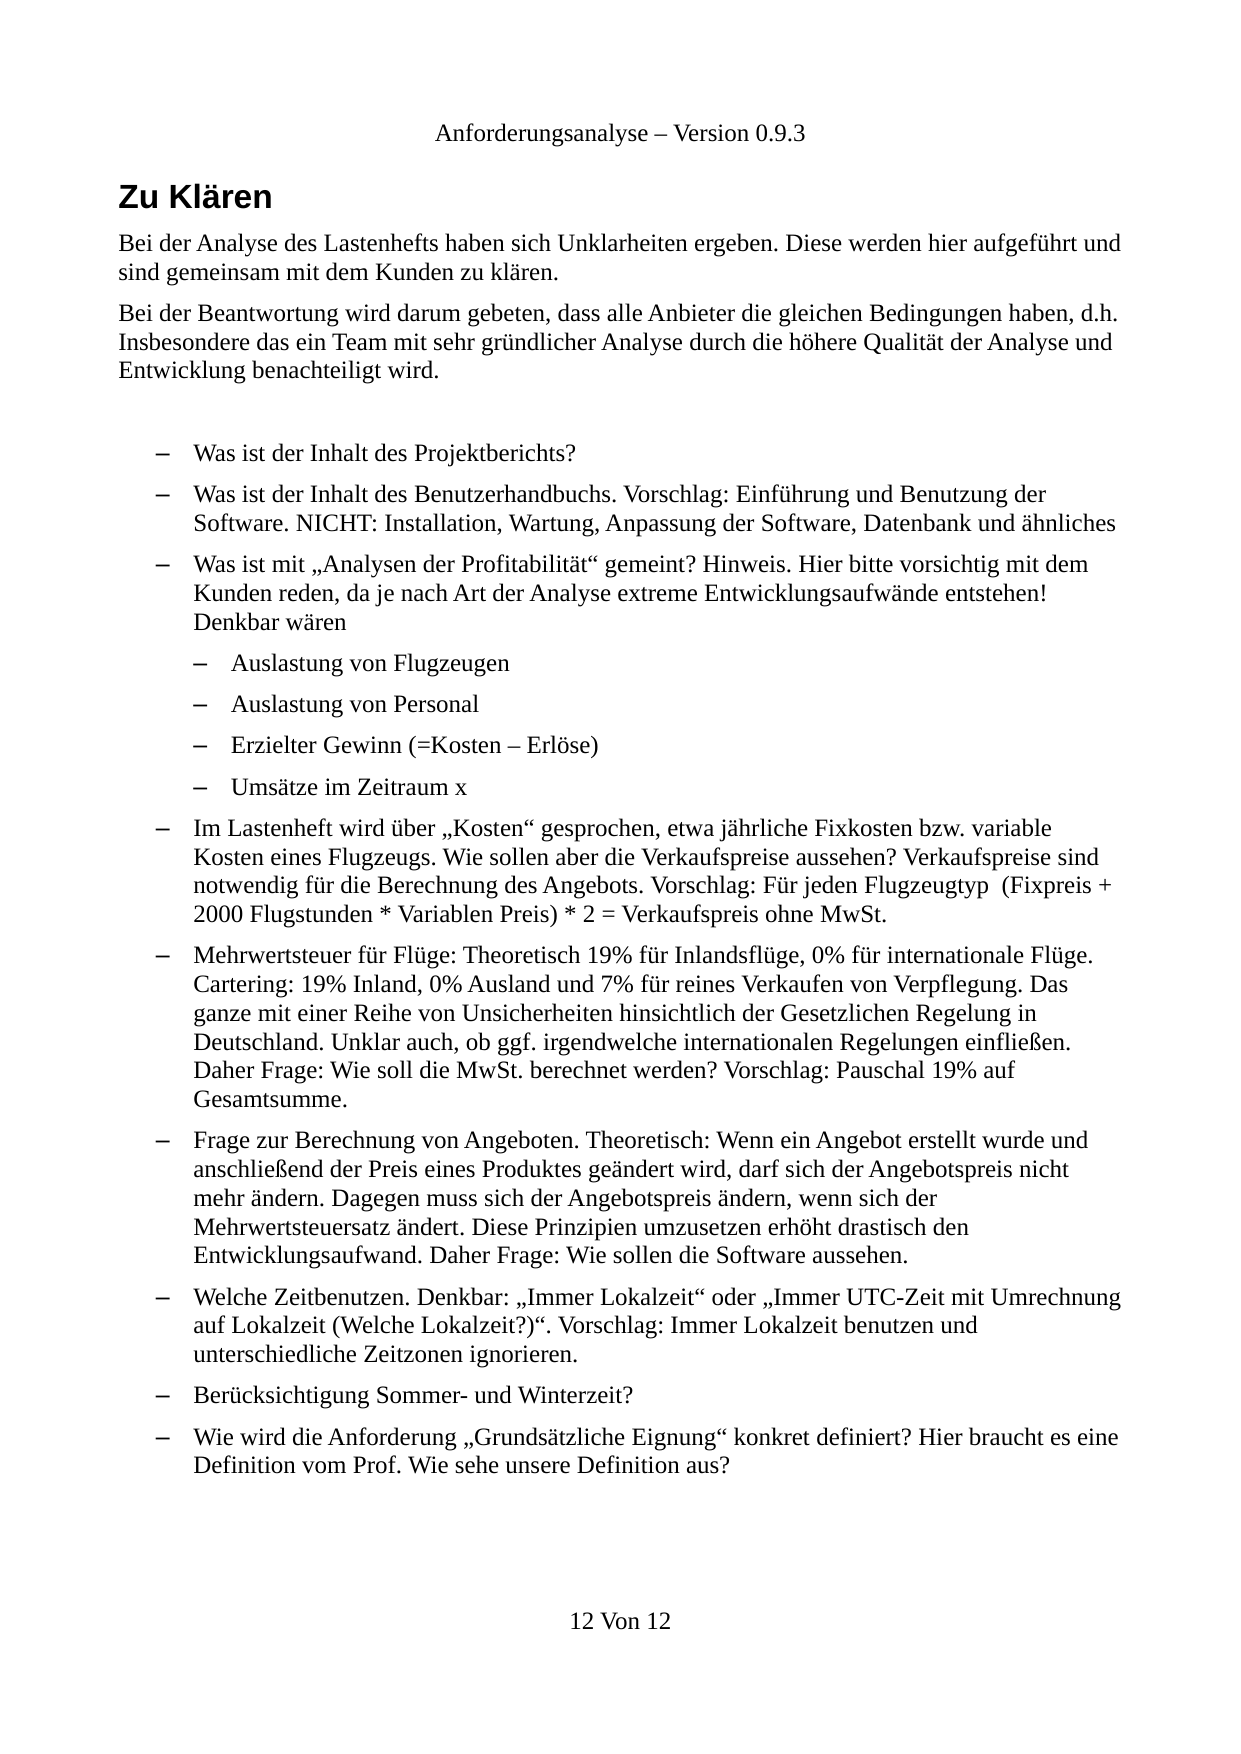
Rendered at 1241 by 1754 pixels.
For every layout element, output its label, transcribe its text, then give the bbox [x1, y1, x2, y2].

subtitle Zu Klären [118, 177, 1122, 216]
list Was ist der Inhalt des Projektberichts? [156, 438, 1122, 467]
list Erzielter Gewinn (=Kosten – Erlöse) [193, 731, 1122, 759]
list Was ist der Inhalt des Benutzerhandbuchs. Vorschlag: Einführung und Benutzung der Software. NICHT: Installation, Wartung, Anpassung der Software, Datenbank und ähnliches [156, 479, 1122, 537]
list Im Lastenheft wird über „Kosten“ gesprochen, etwa jährliche Fixkosten bzw. variable Kosten eines Flugzeugs. Wie sollen aber die Verkaufspreise aussehen? Verkaufspreise sind notwendig für die Berechnung des Angebots. Vorschlag: Für jeden Flugzeugtyp (Fixpreis + 2000 Flugstunden * Variablen Preis) * 2 = Verkaufspreis ohne MwSt. [156, 813, 1122, 928]
text Bei der Analyse des Lastenhefts haben sich Unklarheiten ergeben. Diese werden hier aufgeführt und sind gemeinsam mit dem Kunden zu klären. [118, 228, 1122, 286]
list Was ist mit „Analysen der Profitabilität“ gemeint? Hinweis. Hier bitte vorsichtig mit dem Kunden reden, da je nach Art der Analyse extreme Entwicklungsaufwände entstehen! Denkbar wären [156, 549, 1122, 636]
list Umsätze im Zeitraum x [193, 772, 1122, 801]
list Wie wird die Anforderung „Grundsätzliche Eignung“ konkret definiert? Hier braucht es eine Definition vom Prof. Wie sehe unsere Definition aus? [156, 1422, 1122, 1479]
text Bei der Beantwortung wird darum gebeten, dass alle Anbieter die gleichen Bedingungen haben, d.h. Insbesondere das ein Team mit sehr gründlicher Analyse durch die höhere Qualität der Analyse und Entwicklung benachteiligt wird. [118, 298, 1122, 384]
list Frage zur Berechnung von Angeboten. Theoretisch: Wenn ein Angebot erstellt wurde und anschließend der Preis eines Produktes geändert wird, darf sich der Angebotspreis nicht mehr ändern. Dagegen muss sich der Angebotspreis ändern, wenn sich der Mehrwertsteuersatz ändert. Diese Prinzipien umzusetzen erhöht drastisch den Entwicklungsaufwand. Daher Frage: Wie sollen die Software aussehen. [156, 1126, 1122, 1269]
list Mehrwertsteuer für Flüge: Theoretisch 19% für Inlandsflüge, 0% für internationale Flüge. Cartering: 19% Inland, 0% Ausland und 7% für reines Verkaufen von Verpflegung. Das ganze mit einer Reihe von Unsicherheiten hinsichtlich der Gesetzlichen Regelung in Deutschland. Unklar auch, ob ggf. irgendwelche internationalen Regelungen einfließen. Daher Frage: Wie soll die MwSt. berechnet werden? Vorschlag: Pauschal 19% auf Gesamtsumme. [156, 941, 1122, 1113]
list Welche Zeitbenutzen. Denkbar: „Immer Lokalzeit“ oder „Immer UTC-Zeit mit Umrechnung auf Lokalzeit (Welche Lokalzeit?)“. Vorschlag: Immer Lokalzeit benutzen und unterschiedliche Zeitzonen ignorieren. [156, 1282, 1122, 1368]
list Auslastung von Personal [193, 689, 1122, 718]
list Berücksichtigung Sommer- und Winterzeit? [156, 1381, 1122, 1409]
list Auslastung von Flugzeugen [193, 648, 1122, 677]
